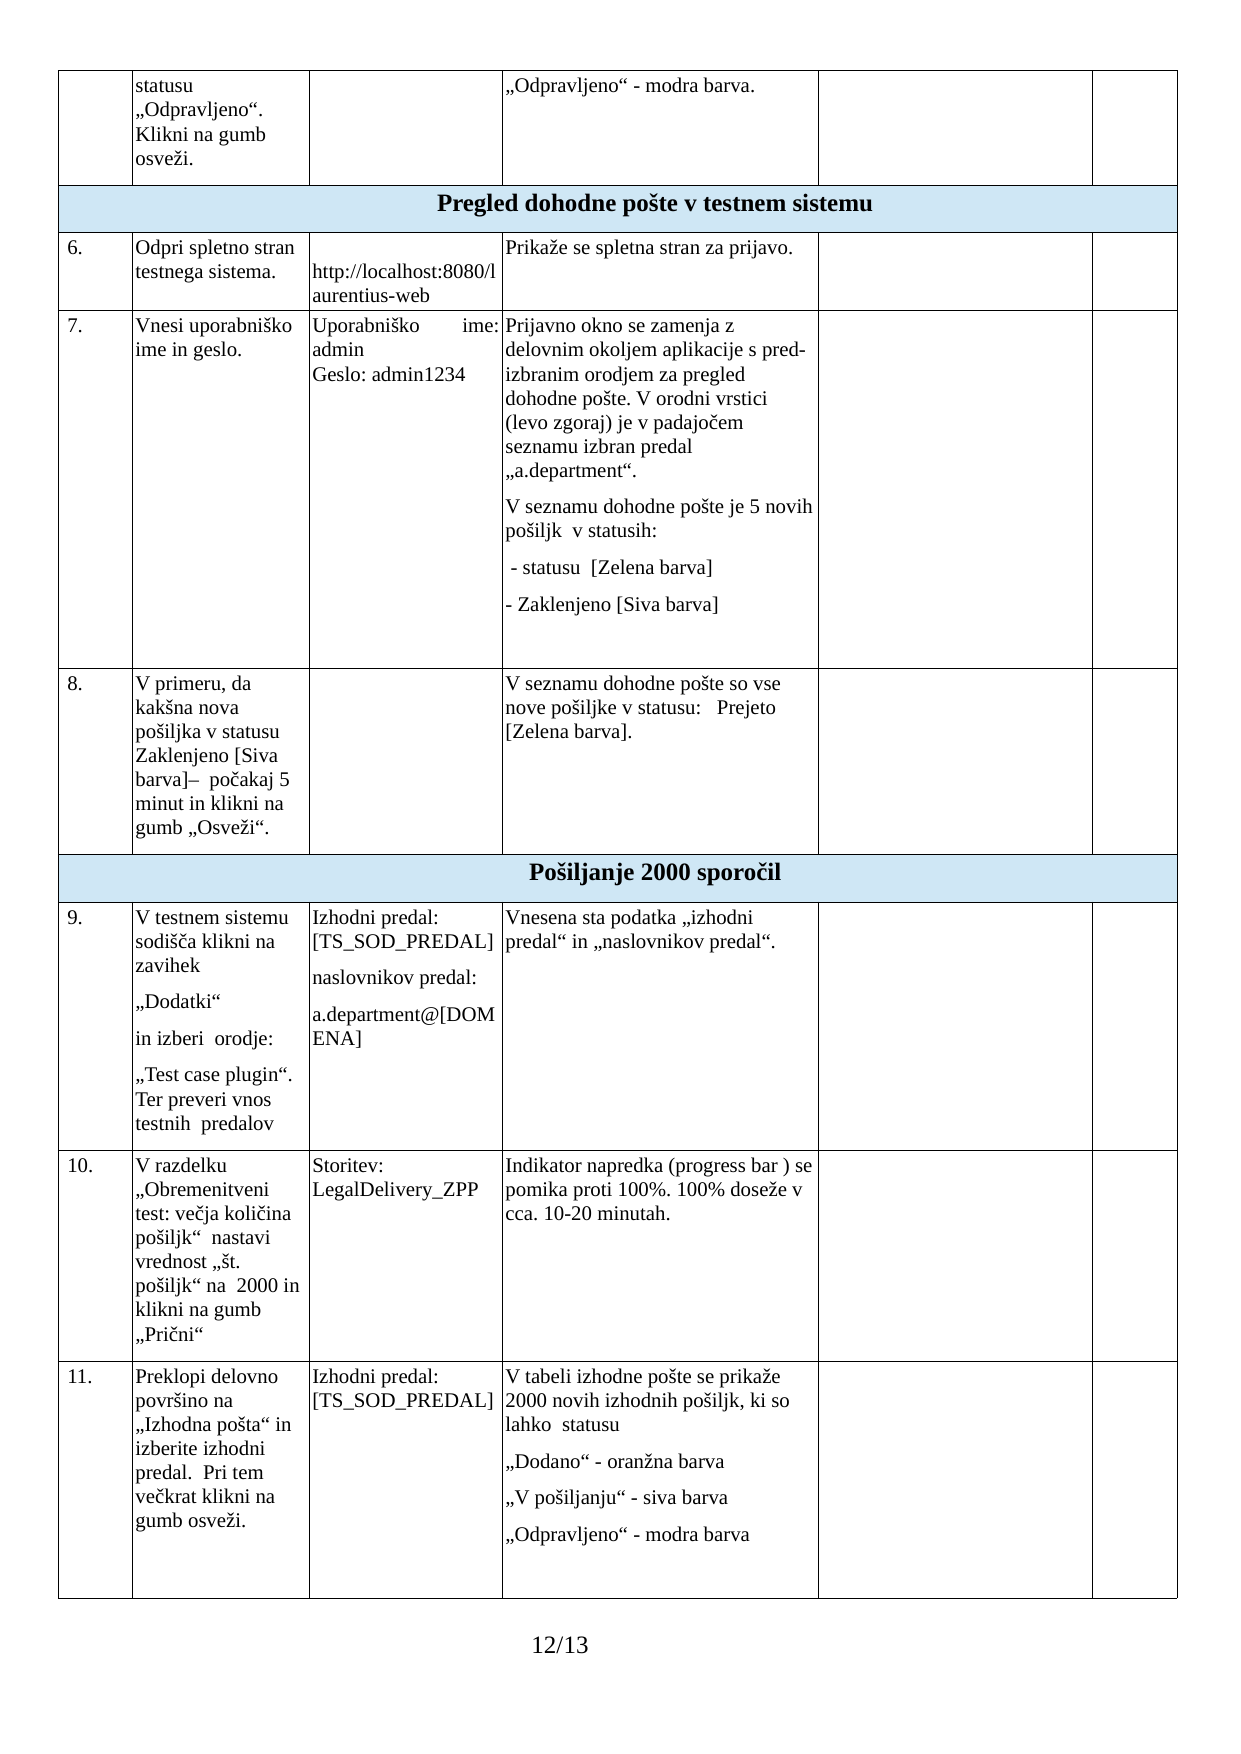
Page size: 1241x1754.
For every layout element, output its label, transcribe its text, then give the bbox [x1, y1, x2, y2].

table_cell V seznamu dohodne pošte so vse nove pošiljke v statusu: Prejeto [Zelena barva]. [503, 669, 818, 854]
table_cell Pregled dohodne pošte v testnem sistemu [59, 186, 1177, 232]
table_cell Indikator napredka (progress bar ) se pomika proti 100%. 100% doseže v cca. 10-20 minutah. [503, 1151, 818, 1361]
table_cell V tabeli izhodne pošte se prikaže 2000 novih izhodnih pošiljk, ki so lahko statusu „Dodano“ - oranžna barva „V pošiljanju“ - siva barva „Odpravljeno“ - modra barva [503, 1362, 818, 1598]
table_cell [819, 311, 1092, 667]
table_cell Vnesi uporabniško ime in geslo. [133, 311, 309, 667]
table_cell [59, 311, 132, 667]
table_cell Vnesena sta podatka „izhodni predal“ in „naslovnikov predal“. [503, 903, 818, 1150]
table_cell [819, 1362, 1092, 1598]
table_cell http://localhost:8080/laurentius-web [310, 233, 502, 310]
table_cell [59, 669, 132, 854]
table_cell [1093, 233, 1177, 310]
table_cell Pošiljanje 2000 sporočil [59, 855, 1177, 902]
table_cell Prijavno okno se zamenja z delovnim okoljem aplikacije s pred-izbranim orodjem za pregled dohodne pošte. V orodni vrstici (levo zgoraj) je v padajočem seznamu izbran predal „a.department“. V seznamu dohodne pošte je 5 novih pošiljk v statusih: - statusu [Zelena barva] - Zaklenjeno [Siva barva] [503, 311, 818, 667]
table_cell [59, 903, 132, 1150]
table_cell [819, 669, 1092, 854]
table_cell [1093, 1362, 1177, 1598]
table_cell Izhodni predal: [TS_SOD_PREDAL] naslovnikov predal: a.department@[DOMENA] [310, 903, 502, 1150]
table_cell [819, 1151, 1092, 1361]
table_cell [819, 903, 1092, 1150]
table_cell Izhodni predal: [TS_SOD_PREDAL] [310, 1362, 502, 1598]
table_cell [1093, 71, 1177, 185]
table_cell Storitev: LegalDelivery_ZPP [310, 1151, 502, 1361]
table_cell [59, 1151, 132, 1361]
table_cell [819, 71, 1092, 185]
table_cell Preklopi delovno površino na „Izhodna pošta“ in izberite izhodni predal. Pri tem večkrat klikni na gumb osveži. [133, 1362, 309, 1598]
table_cell [59, 71, 132, 185]
table_cell [310, 669, 502, 854]
table_cell V testnem sistemu sodišča klikni na zavihek „Dodatki“ in izberi orodje: „Test case plugin“. Ter preveri vnos testnih predalov [133, 903, 309, 1150]
table_cell [819, 233, 1092, 310]
table_cell Prikaže se spletna stran za prijavo. [503, 233, 818, 310]
table_cell [59, 233, 132, 310]
table_cell V razdelku „Obremenitveni test: večja količina pošiljk“ nastavi vrednost „št. pošiljk“ na 2000 in klikni na gumb „Prični“ [133, 1151, 309, 1361]
table_cell [59, 1362, 132, 1598]
table_cell Uporabniško ime: admin Geslo: admin1234 [310, 311, 502, 667]
table_cell [1093, 311, 1177, 667]
table_cell [1093, 1151, 1177, 1361]
table_cell V primeru, da kakšna nova pošiljka v statusu Zaklenjeno [Siva barva]– počakaj 5 minut in klikni na gumb „Osveži“. [133, 669, 309, 854]
table_cell [310, 71, 502, 185]
table_cell [1093, 903, 1177, 1150]
table_cell statusu „Odpravljeno“. Klikni na gumb osveži. [133, 71, 309, 185]
table_cell „Odpravljeno“ - modra barva. [503, 71, 818, 185]
table_cell [1093, 669, 1177, 854]
table_cell Odpri spletno stran testnega sistema. [133, 233, 309, 310]
